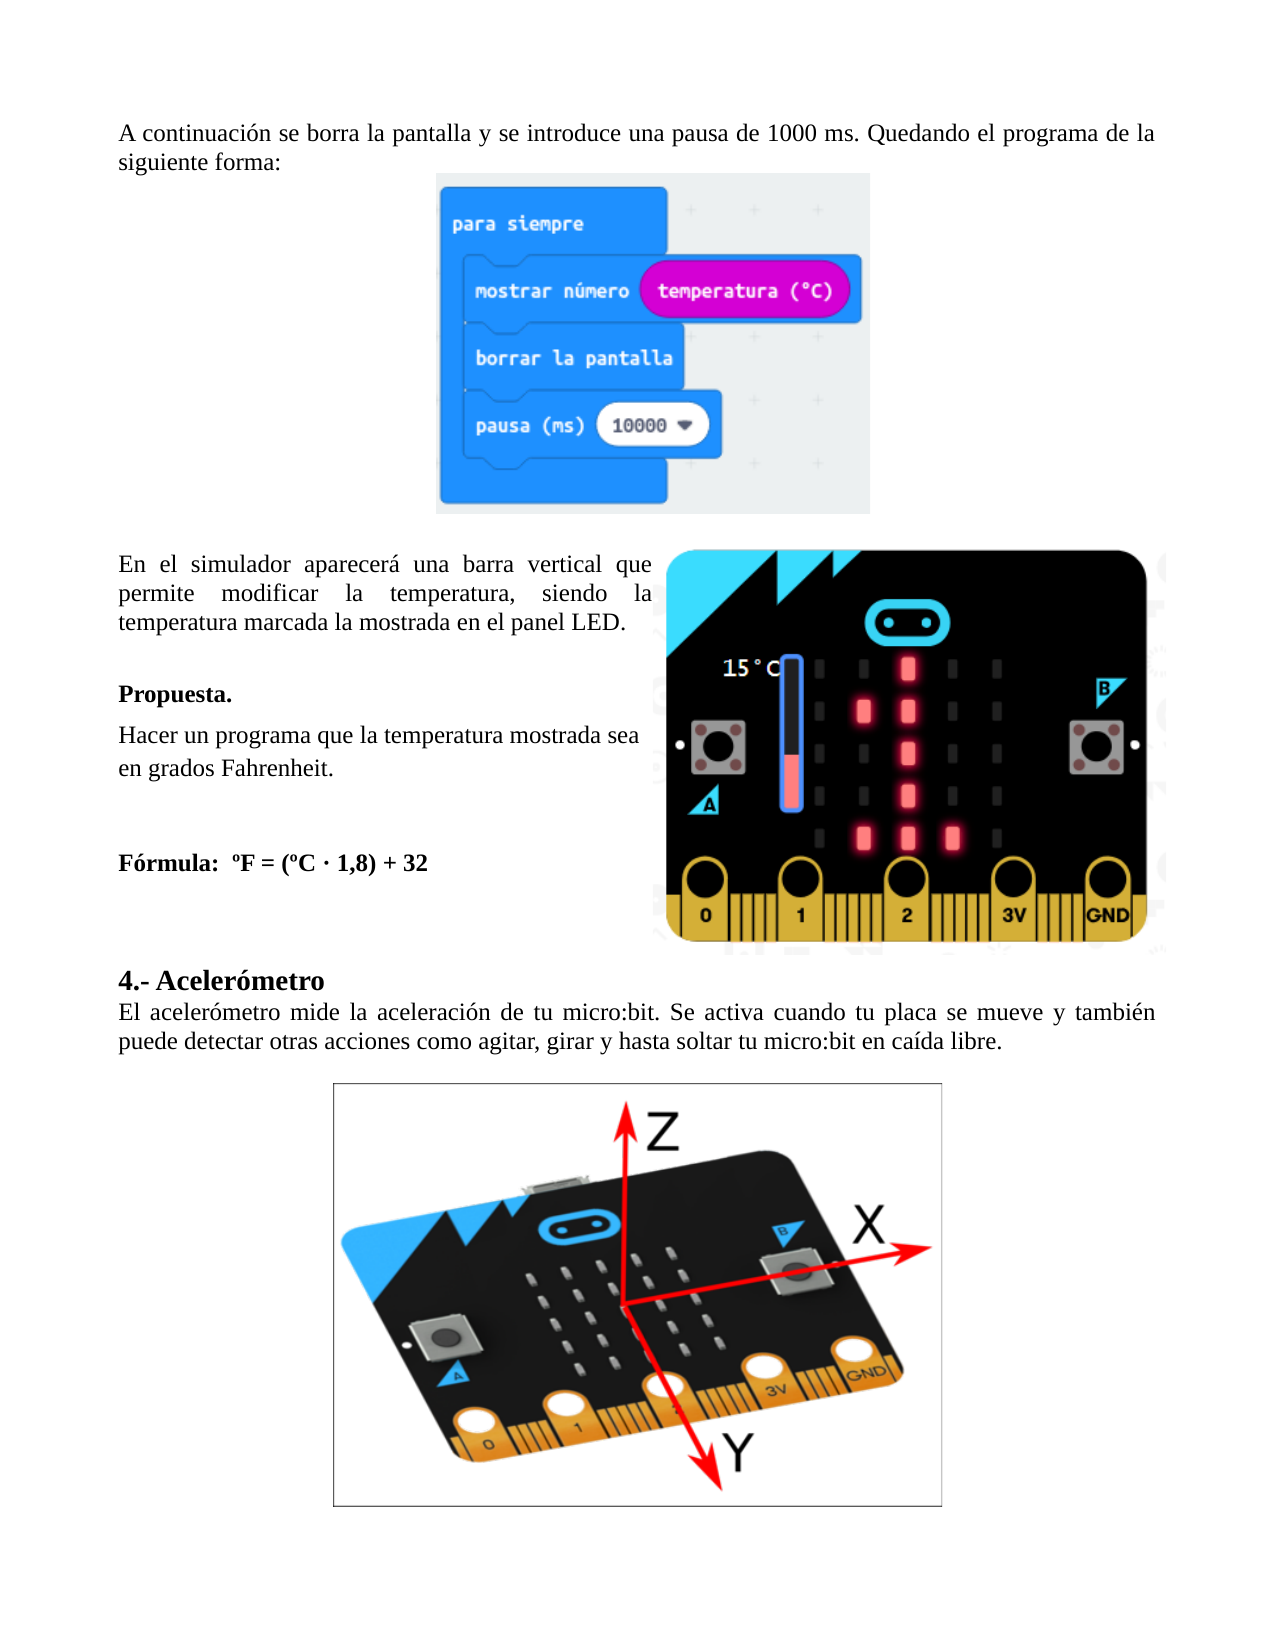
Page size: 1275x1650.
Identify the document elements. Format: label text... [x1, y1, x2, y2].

text Fórmula: ºF = (ºC · 1,8) + 32 [118, 848, 652, 877]
text El acelerómetro mide la aceleración de tu micro:bit. Se activa cuando tu placa se mueve y también puede detectar otras acciones como agitar, girar y hasta soltar tu micro:bit en caída libre. [118, 997, 1157, 1054]
picture [652, 543, 1167, 955]
picture [333, 1083, 943, 1507]
picture [436, 173, 871, 514]
text A continuación se borra la pantalla y se introduce una pausa de 1000 ms. Quedando el programa de la siguiente forma: [118, 118, 1157, 176]
subtitle Propuesta. [118, 679, 652, 708]
text Hacer un programa que la temperatura mostrada sea en grados Fahrenheit. [118, 720, 652, 782]
text 4.- Acelerómetro [118, 963, 1157, 997]
text En el simulador aparecerá una barra vertical que permite modificar la temperatura, siendo la temperatura marcada la mostrada en el panel LED. [118, 549, 652, 636]
